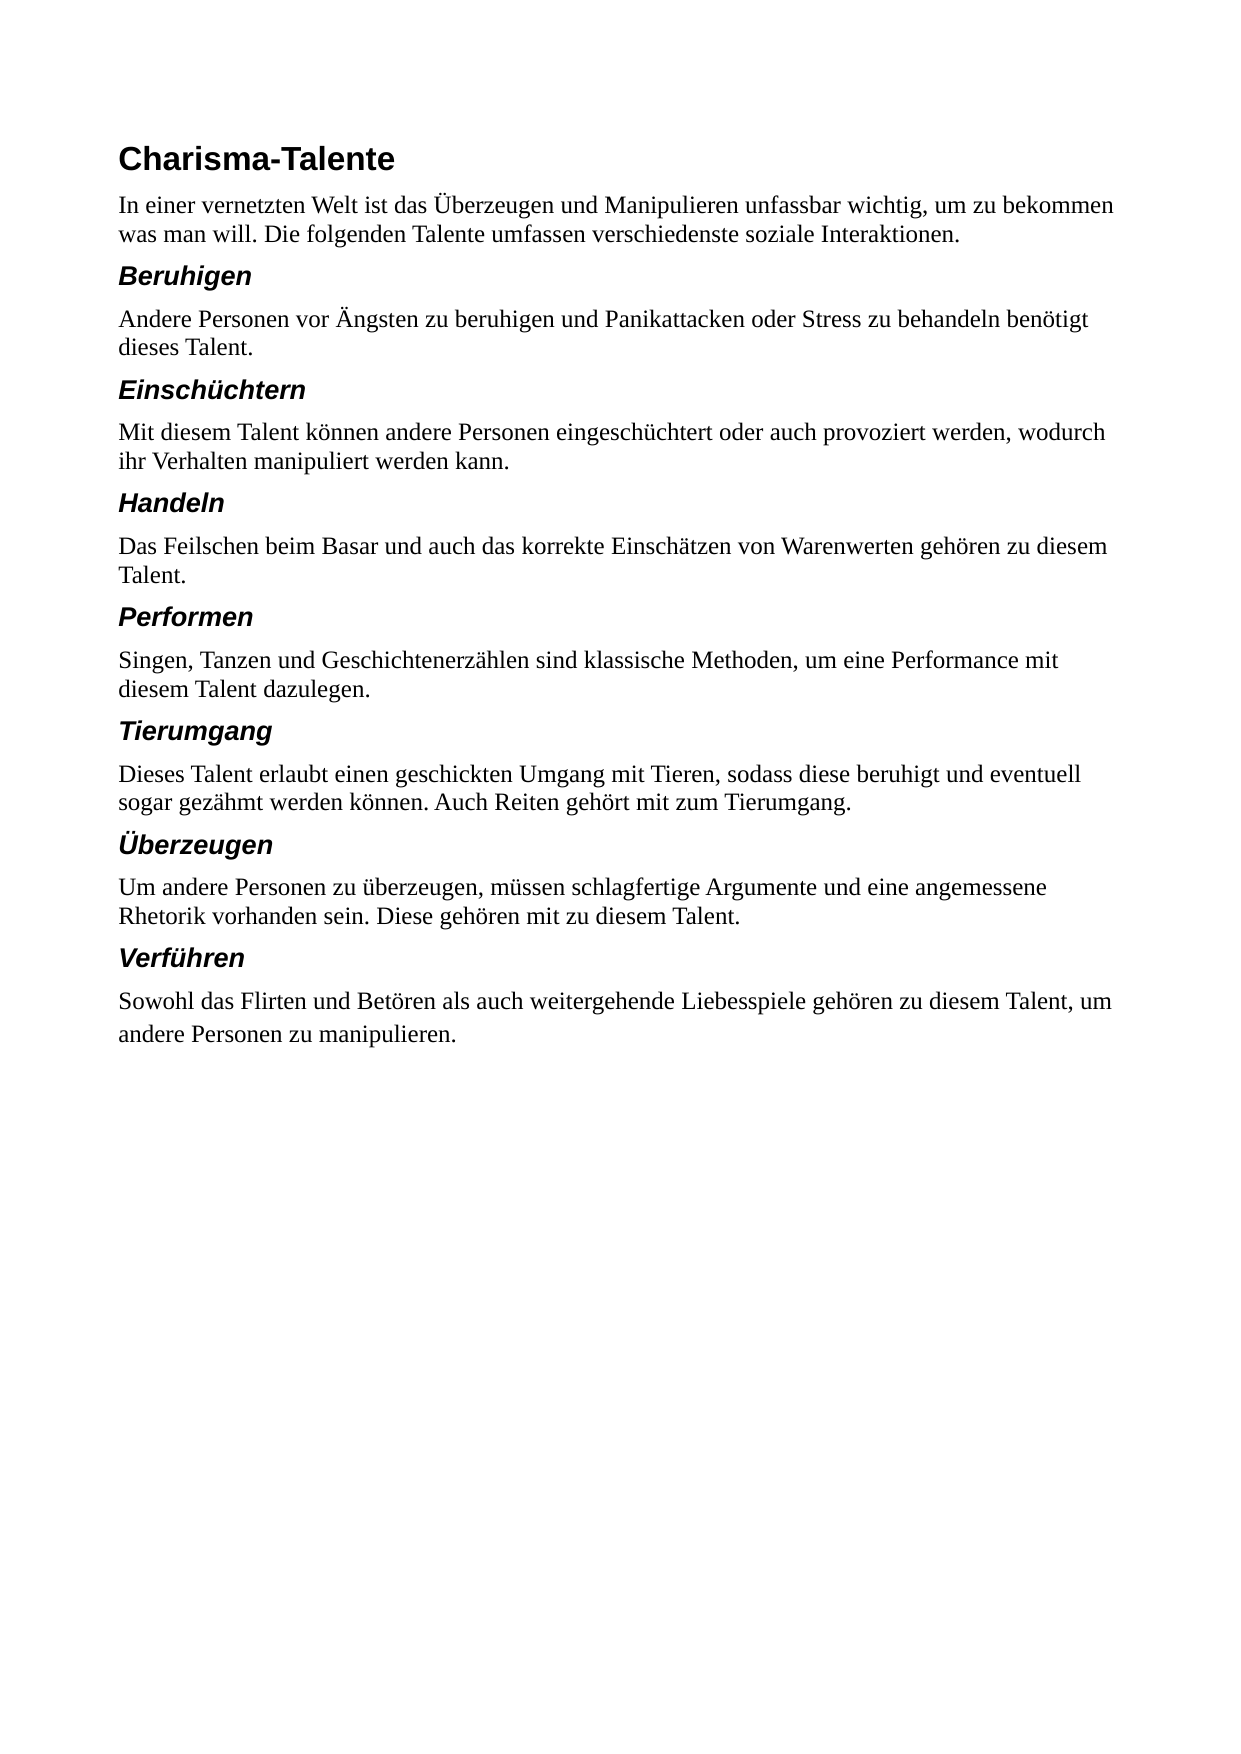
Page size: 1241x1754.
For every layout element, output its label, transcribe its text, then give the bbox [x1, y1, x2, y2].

text Singen, Tanzen und Geschichtenerzählen sind klassische Methoden, um eine Performance mit diesem Talent dazulegen. [118, 645, 1122, 702]
text Mit diesem Talent können andere Personen eingeschüchtert oder auch provoziert werden, wodurch ihr Verhalten manipuliert werden kann. [118, 417, 1122, 475]
subtitle Tierumgang [118, 715, 1122, 746]
text In einer vernetzten Welt ist das Überzeugen und Manipulieren unfassbar wichtig, um zu bekommen was man will. Die folgenden Talente umfassen verschiedenste soziale Interaktionen. [118, 190, 1122, 247]
text Sowohl das Flirten und Betören als auch weitergehende Liebesspiele gehören zu diesem Talent, um andere Personen zu manipulieren. [118, 986, 1122, 1048]
subtitle Charisma-Talente [118, 139, 1122, 177]
text Andere Personen vor Ängsten zu beruhigen und Panikattacken oder Stress zu behandeln benötigt dieses Talent. [118, 304, 1122, 361]
subtitle Verführen [118, 942, 1122, 974]
text Das Feilschen beim Basar und auch das korrekte Einschätzen von Warenwerten gehören zu diesem Talent. [118, 531, 1122, 589]
subtitle Performen [118, 601, 1122, 632]
text Dieses Talent erlaubt einen geschickten Umgang mit Tieren, sodass diese beruhigt und eventuell sogar gezähmt werden können. Auch Reiten gehört mit zum Tierumgang. [118, 759, 1122, 816]
subtitle Handeln [118, 487, 1122, 519]
text Um andere Personen zu überzeugen, müssen schlagfertige Argumente und eine angemessene Rhetorik vorhanden sein. Diese gehören mit zu diesem Talent. [118, 872, 1122, 930]
subtitle Überzeugen [118, 829, 1122, 860]
subtitle Beruhigen [118, 260, 1122, 291]
subtitle Einschüchtern [118, 374, 1122, 405]
